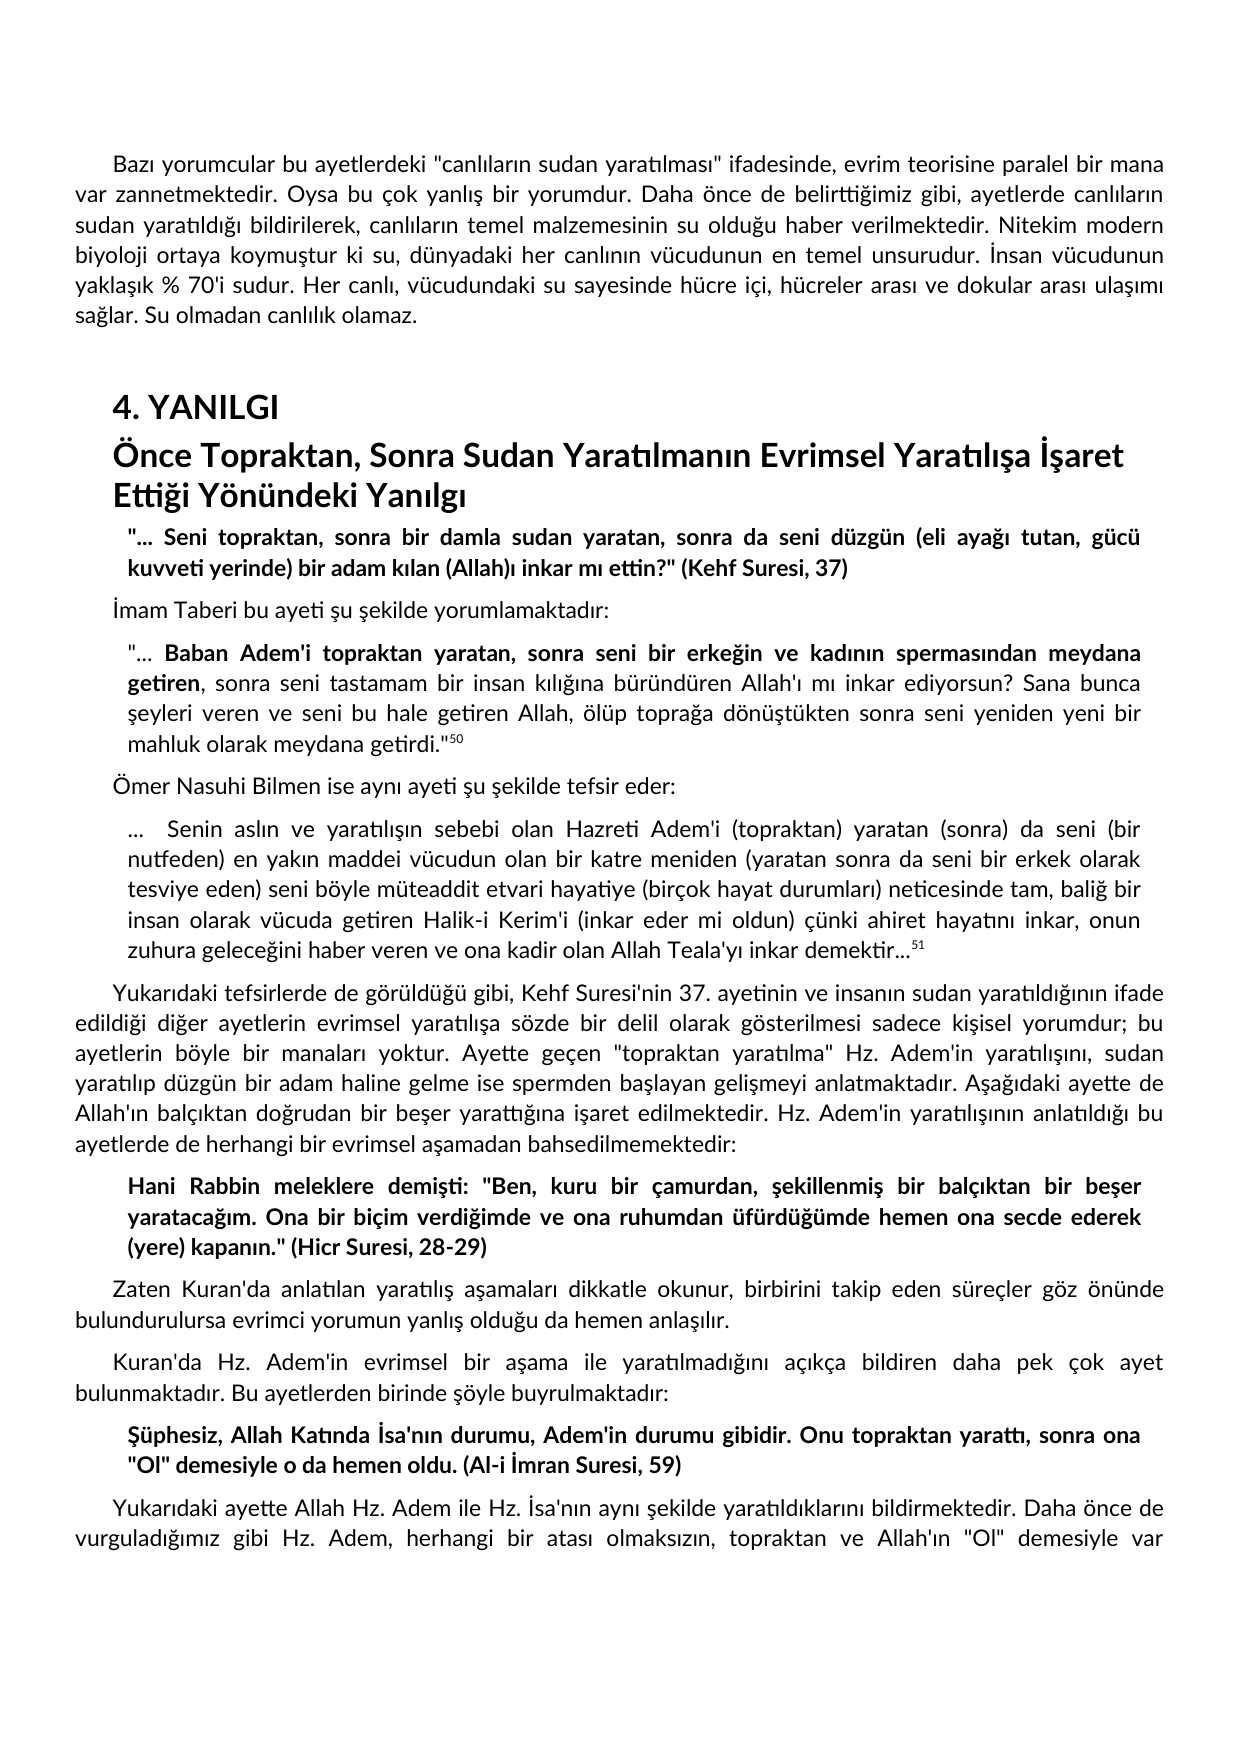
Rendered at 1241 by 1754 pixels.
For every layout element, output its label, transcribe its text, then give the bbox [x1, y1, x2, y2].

text Hani Rabbin meleklere demişti: "Ben, kuru bir çamurdan, şekillenmiş bir balçıktan bir beşer yaratacağım. Ona bir biçim verdiğimde ve ona ruhumdan üfürdüğümde hemen ona secde ederek (yere) kapanın." (Hicr Suresi, 28-29) [127, 1172, 1143, 1260]
subtitle Önce Topraktan, Sonra Sudan Yaratılmanın Evrimsel Yaratılışa İşaret Ettiği Yönündeki Yanılgı [112, 435, 1165, 515]
text "... Baban Adem'i topraktan yaratan, sonra seni bir erkeğin ve kadının spermasından meydana getiren, sonra seni tastamam bir insan kılığına büründüren Allah'ı mı inkar ediyorsun? Sana bunca şeyleri veren ve seni bu hale getiren Allah, ölüp toprağa dönüştükten sonra seni yeniden yeni bir mahluk olarak meydana getirdi."50 [127, 639, 1143, 757]
text Yukarıdaki tefsirlerde de görüldüğü gibi, Kehf Suresi'nin 37. ayetinin ve insanın sudan yaratıldığının ifade edildiği diğer ayetlerin evrimsel yaratılışa sözde bir delil olarak gösterilmesi sadece kişisel yorumdur; bu ayetlerin böyle bir manaları yoktur. Ayette geçen "topraktan yaratılma" Hz. Adem'in yaratılışını, sudan yaratılıp düzgün bir adam haline gelme ise spermden başlayan gelişmeyi anlatmaktadır. Aşağıdaki ayette de Allah'ın balçıktan doğrudan bir beşer yarattığına işaret edilmektedir. Hz. Adem'in yaratılışının anlatıldığı bu ayetlerde de herhangi bir evrimsel aşamadan bahsedilmemektedir: [75, 978, 1165, 1157]
text ... Senin aslın ve yaratılışın sebebi olan Hazreti Adem'i (topraktan) yaratan (sonra) da seni (bir nutfeden) en yakın maddei vücudun olan bir katre meniden (yaratan sonra da seni bir erkek olarak tesviye eden) seni böyle müteaddit etvari hayatiye (birçok hayat durumları) neticesinde tam, baliğ bir insan olarak vücuda getiren Halik-i Kerim'i (inkar eder mi oldun) çünki ahiret hayatını inkar, onun zuhura geleceğini haber veren ve ona kadir olan Allah Teala'yı inkar demektir...51 [127, 815, 1143, 963]
text Şüphesiz, Allah Katında İsa'nın durumu, Adem'in durumu gibidir. Onu topraktan yarattı, sonra ona "Ol" demesiyle o da hemen oldu. (Al-i İmran Suresi, 59) [127, 1421, 1143, 1479]
text "... Seni topraktan, sonra bir damla sudan yaratan, sonra da seni düzgün (eli ayağı tutan, gücü kuvveti yerinde) bir adam kılan (Allah)ı inkar mı ettin?" (Kehf Suresi, 37) [127, 523, 1143, 581]
text Ömer Nasuhi Bilmen ise aynı ayeti şu şekilde tefsir eder: [75, 772, 1165, 799]
text Kuran'da Hz. Adem'in evrimsel bir aşama ile yaratılmadığını açıkça bildiren daha pek çok ayet bulunmaktadır. Bu ayetlerden birinde şöyle buyrulmaktadır: [75, 1348, 1165, 1406]
subtitle 4. YANILGI [112, 386, 1165, 426]
text Bazı yorumcular bu ayetlerdeki "canlıların sudan yaratılması" ifadesinde, evrim teorisine paralel bir mana var zannetmektedir. Oysa bu çok yanlış bir yorumdur. Daha önce de belirttiğimiz gibi, ayetlerde canlıların sudan yaratıldığı bildirilerek, canlıların temel malzemesinin su olduğu haber verilmektedir. Nitekim modern biyoloji ortaya koymuştur ki su, dünyadaki her canlının vücudunun en temel unsurudur. İnsan vücudunun yaklaşık % 70'i sudur. Her canlı, vücudundaki su sayesinde hücre içi, hücreler arası ve dokular arası ulaşımı sağlar. Su olmadan canlılık olamaz. [75, 150, 1165, 328]
text İmam Taberi bu ayeti şu şekilde yorumlamaktadır: [75, 596, 1165, 623]
text Zaten Kuran'da anlatılan yaratılış aşamaları dikkatle okunur, birbirini takip eden süreçler göz önünde bulundurulursa evrimci yorumun yanlış olduğu da hemen anlaşılır. [75, 1275, 1165, 1333]
text Yukarıdaki ayette Allah Hz. Adem ile Hz. İsa'nın aynı şekilde yaratıldıklarını bildirmektedir. Daha önce de vurguladığımız gibi Hz. Adem, herhangi bir atası olmaksızın, topraktan ve Allah'ın "Ol" demesiyle var [75, 1494, 1165, 1552]
